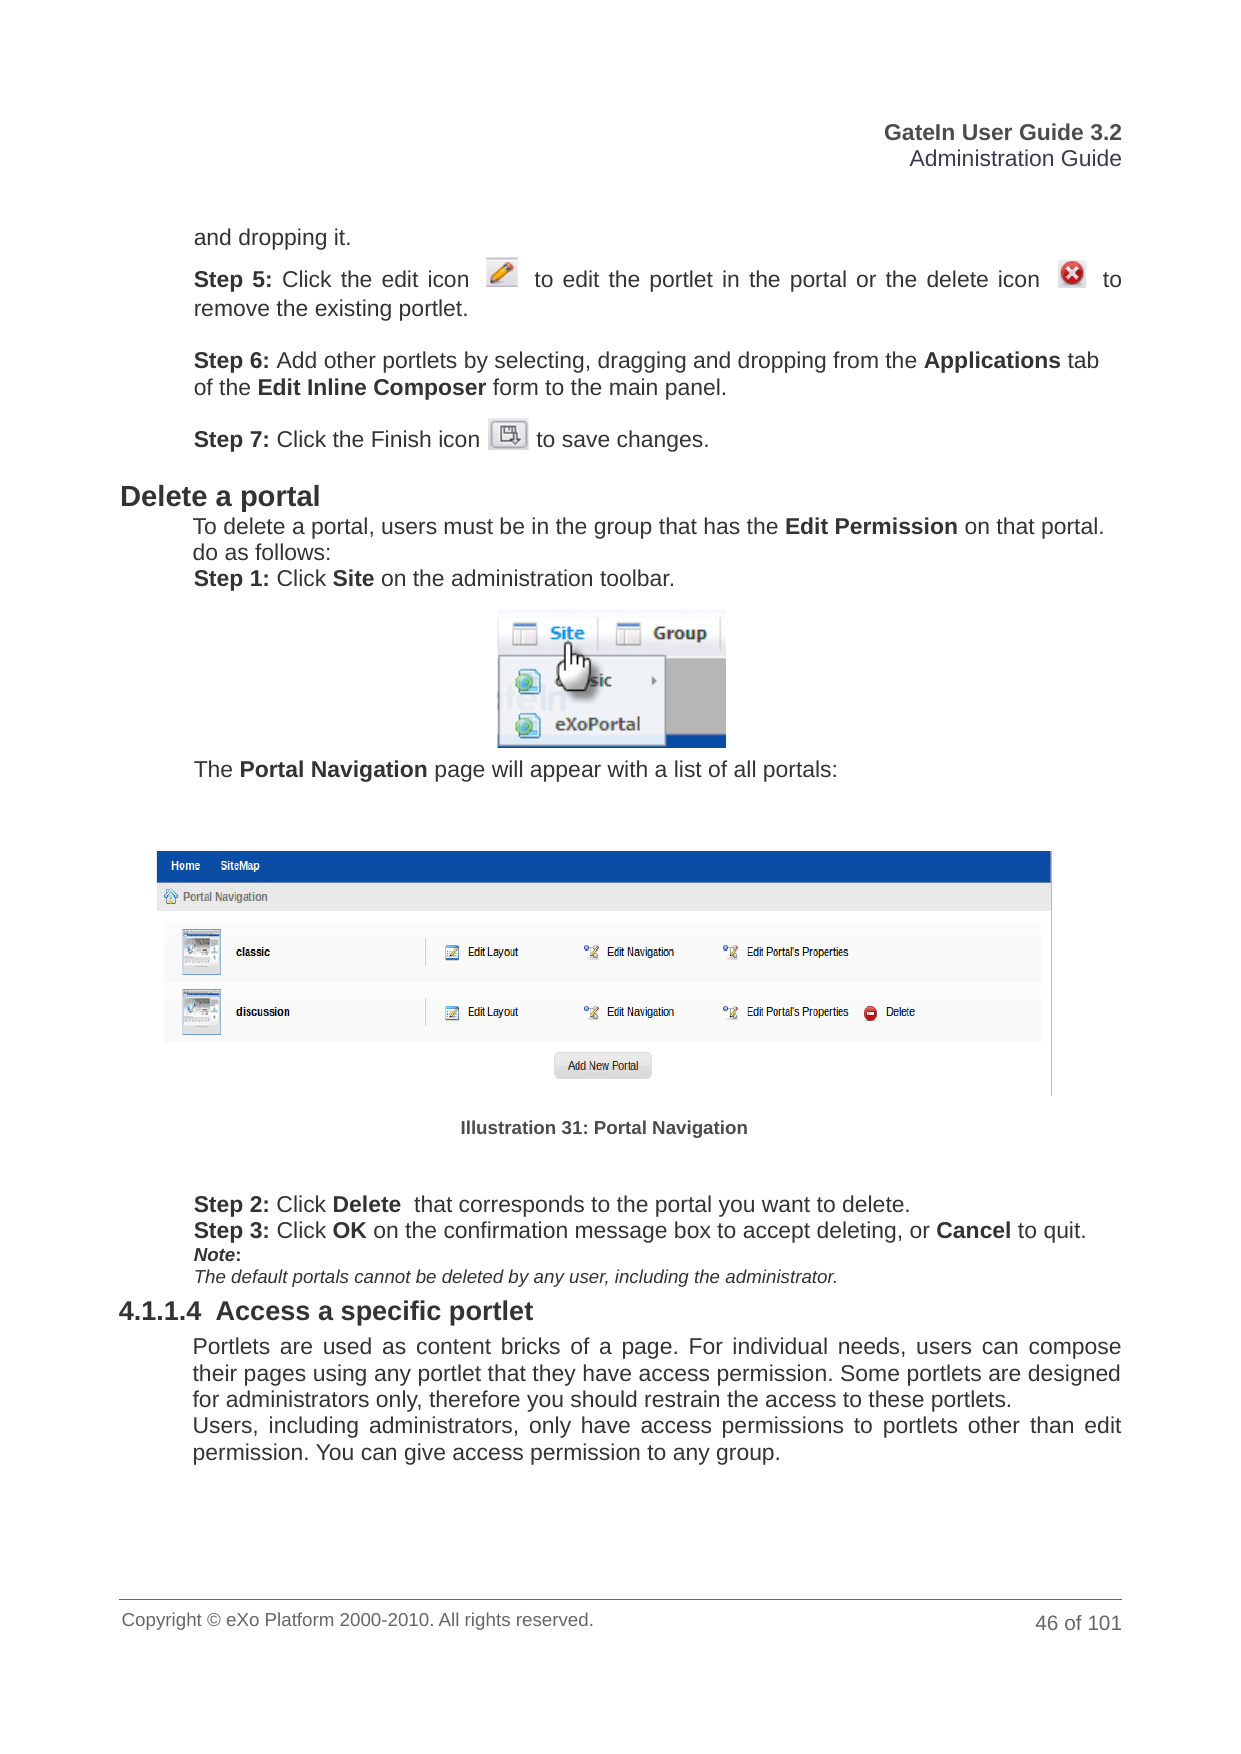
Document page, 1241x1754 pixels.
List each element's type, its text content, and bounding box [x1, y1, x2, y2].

text Users, including administrators, only have access permissions to portlets other than edit permission. You can give access permission to any group. [192, 1412, 1122, 1465]
list Step 1: Click Site on the administration toolbar. [156, 565, 1122, 592]
list Note: [156, 1244, 1122, 1265]
list Step 2: Click Delete that corresponds to the portal you want to delete. [156, 1191, 1122, 1217]
picture [488, 418, 529, 450]
list Step 7: Click the Finish icon to save changes. [156, 426, 1122, 453]
list Delete a portal [82, 479, 1122, 513]
text do as follows: [192, 539, 1122, 565]
text To delete a portal, users must be in the group that has the Edit Permission on that portal. [192, 513, 1122, 539]
list Step 6: Add other portlets by selecting, dragging and dropping from the Applications tab of the Edit Inline Composer form to the main panel. [156, 347, 1122, 400]
list Step 5: Click the edit icon to edit the portlet in the portal or the delete icon to remove the existing portlet. [156, 250, 1122, 321]
list Step 3: Click OK on the confirmation message box to accept deleting, or Cancel to quit. [156, 1217, 1122, 1244]
subtitle Access a specific portlet [118, 1294, 1122, 1326]
picture [497, 608, 726, 748]
text Portlets are used as content bricks of a page. For individual needs, users can compose their pages using any portlet that they have access permission. Some portlets are designed for administrators only, therefore you should restrain the access to these portlets. [192, 1333, 1122, 1412]
picture [486, 257, 518, 287]
list and dropping it. [156, 223, 1122, 250]
list Illustration 31: Portal Navigation [157, 1096, 1052, 1138]
list The default portals cannot be deleted by any user, including the administrator. [156, 1265, 1122, 1287]
picture [156, 851, 1052, 1096]
picture [1058, 260, 1087, 288]
list The Portal Navigation page will appear with a list of all portals: [156, 592, 1122, 782]
